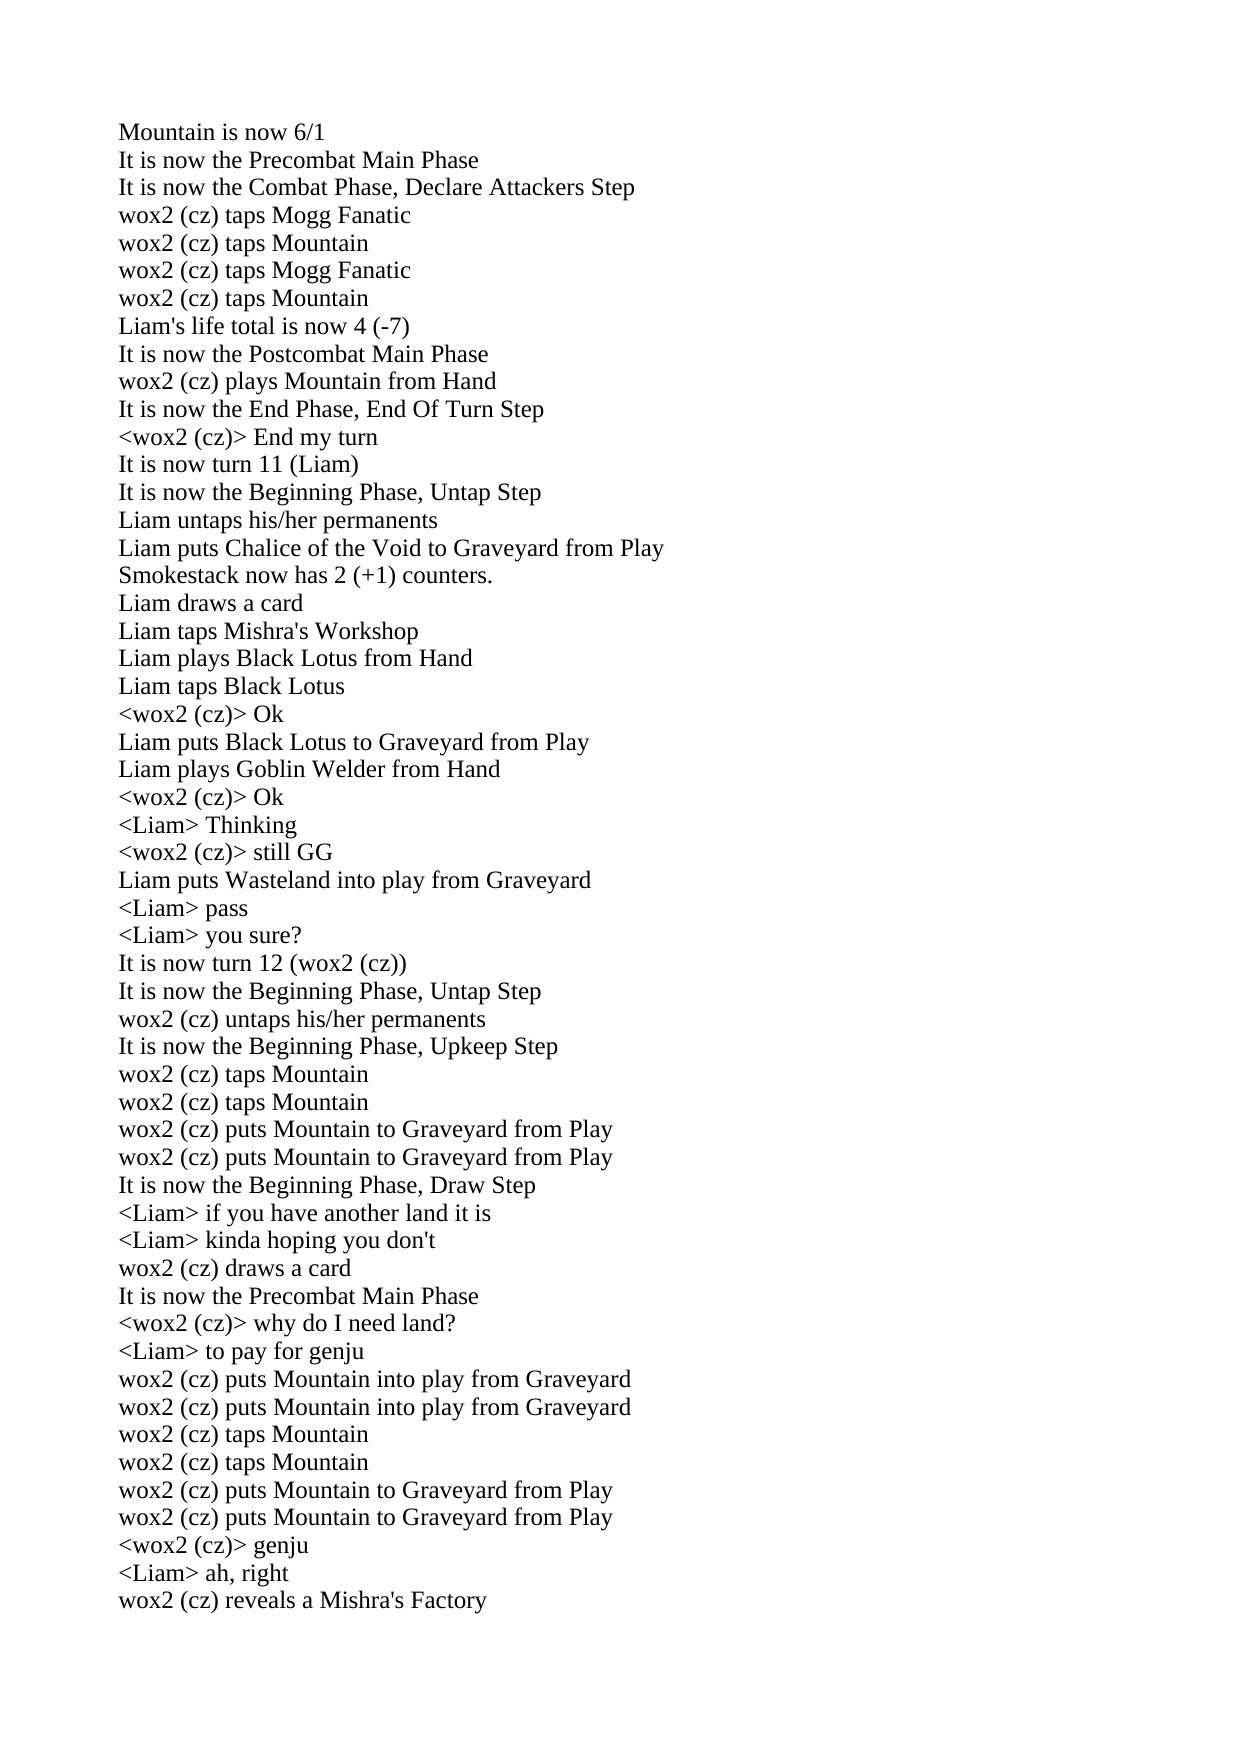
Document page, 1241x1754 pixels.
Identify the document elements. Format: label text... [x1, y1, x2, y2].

text Liam's life total is now 4 (-7) [118, 312, 1122, 340]
text It is now turn 12 (wox2 (cz)) [118, 949, 1122, 977]
text <Liam> Thinking [118, 811, 1122, 838]
text Liam puts Black Lotus to Graveyard from Play [118, 728, 1122, 755]
text It is now the Precombat Main Phase [118, 1282, 1122, 1309]
text It is now the Beginning Phase, Upkeep Step [118, 1032, 1122, 1060]
text wox2 (cz) reveals a Mishra's Factory [118, 1587, 1122, 1614]
text wox2 (cz) plays Mountain from Hand [118, 367, 1122, 395]
text It is now the Postcombat Main Phase [118, 340, 1122, 367]
text wox2 (cz) taps Mountain [118, 229, 1122, 257]
text Liam puts Chalice of the Void to Graveyard from Play [118, 534, 1122, 561]
text <Liam> kinda hoping you don't [118, 1226, 1122, 1254]
text Liam puts Wasteland into play from Graveyard [118, 866, 1122, 894]
text It is now the Combat Phase, Declare Attackers Step [118, 173, 1122, 201]
text wox2 (cz) puts Mountain to Graveyard from Play [118, 1503, 1122, 1531]
text wox2 (cz) untaps his/her permanents [118, 1005, 1122, 1032]
text It is now the Beginning Phase, Draw Step [118, 1171, 1122, 1199]
text wox2 (cz) taps Mountain [118, 1448, 1122, 1476]
text Liam plays Goblin Welder from Hand [118, 755, 1122, 783]
text Liam taps Mishra's Workshop [118, 617, 1122, 644]
text It is now turn 11 (Liam) [118, 451, 1122, 478]
text Liam plays Black Lotus from Hand [118, 644, 1122, 672]
text Liam taps Black Lotus [118, 672, 1122, 700]
text It is now the End Phase, End Of Turn Step [118, 395, 1122, 423]
text wox2 (cz) taps Mountain [118, 284, 1122, 312]
text <Liam> ah, right [118, 1559, 1122, 1587]
text Mountain is now 6/1 [118, 118, 1122, 146]
text <Liam> you sure? [118, 922, 1122, 949]
text It is now the Beginning Phase, Untap Step [118, 977, 1122, 1005]
text wox2 (cz) puts Mountain into play from Graveyard [118, 1393, 1122, 1420]
text wox2 (cz) taps Mountain [118, 1088, 1122, 1116]
text wox2 (cz) taps Mogg Fanatic [118, 201, 1122, 229]
text wox2 (cz) taps Mountain [118, 1420, 1122, 1448]
text <wox2 (cz)> Ok [118, 783, 1122, 811]
text wox2 (cz) puts Mountain to Graveyard from Play [118, 1476, 1122, 1503]
text wox2 (cz) puts Mountain into play from Graveyard [118, 1365, 1122, 1393]
text <Liam> pass [118, 894, 1122, 922]
text wox2 (cz) taps Mountain [118, 1060, 1122, 1088]
text It is now the Beginning Phase, Untap Step [118, 478, 1122, 506]
text <wox2 (cz)> genju [118, 1531, 1122, 1559]
text wox2 (cz) puts Mountain to Graveyard from Play [118, 1116, 1122, 1143]
text Smokestack now has 2 (+1) counters. [118, 561, 1122, 589]
text <wox2 (cz)> End my turn [118, 423, 1122, 451]
text wox2 (cz) puts Mountain to Graveyard from Play [118, 1143, 1122, 1171]
text <Liam> if you have another land it is [118, 1199, 1122, 1226]
text <wox2 (cz)> still GG [118, 838, 1122, 866]
text It is now the Precombat Main Phase [118, 146, 1122, 173]
text <Liam> to pay for genju [118, 1337, 1122, 1365]
text <wox2 (cz)> Ok [118, 700, 1122, 728]
text Liam untaps his/her permanents [118, 506, 1122, 534]
text wox2 (cz) taps Mogg Fanatic [118, 257, 1122, 284]
text <wox2 (cz)> why do I need land? [118, 1309, 1122, 1337]
text wox2 (cz) draws a card [118, 1254, 1122, 1282]
text Liam draws a card [118, 589, 1122, 617]
